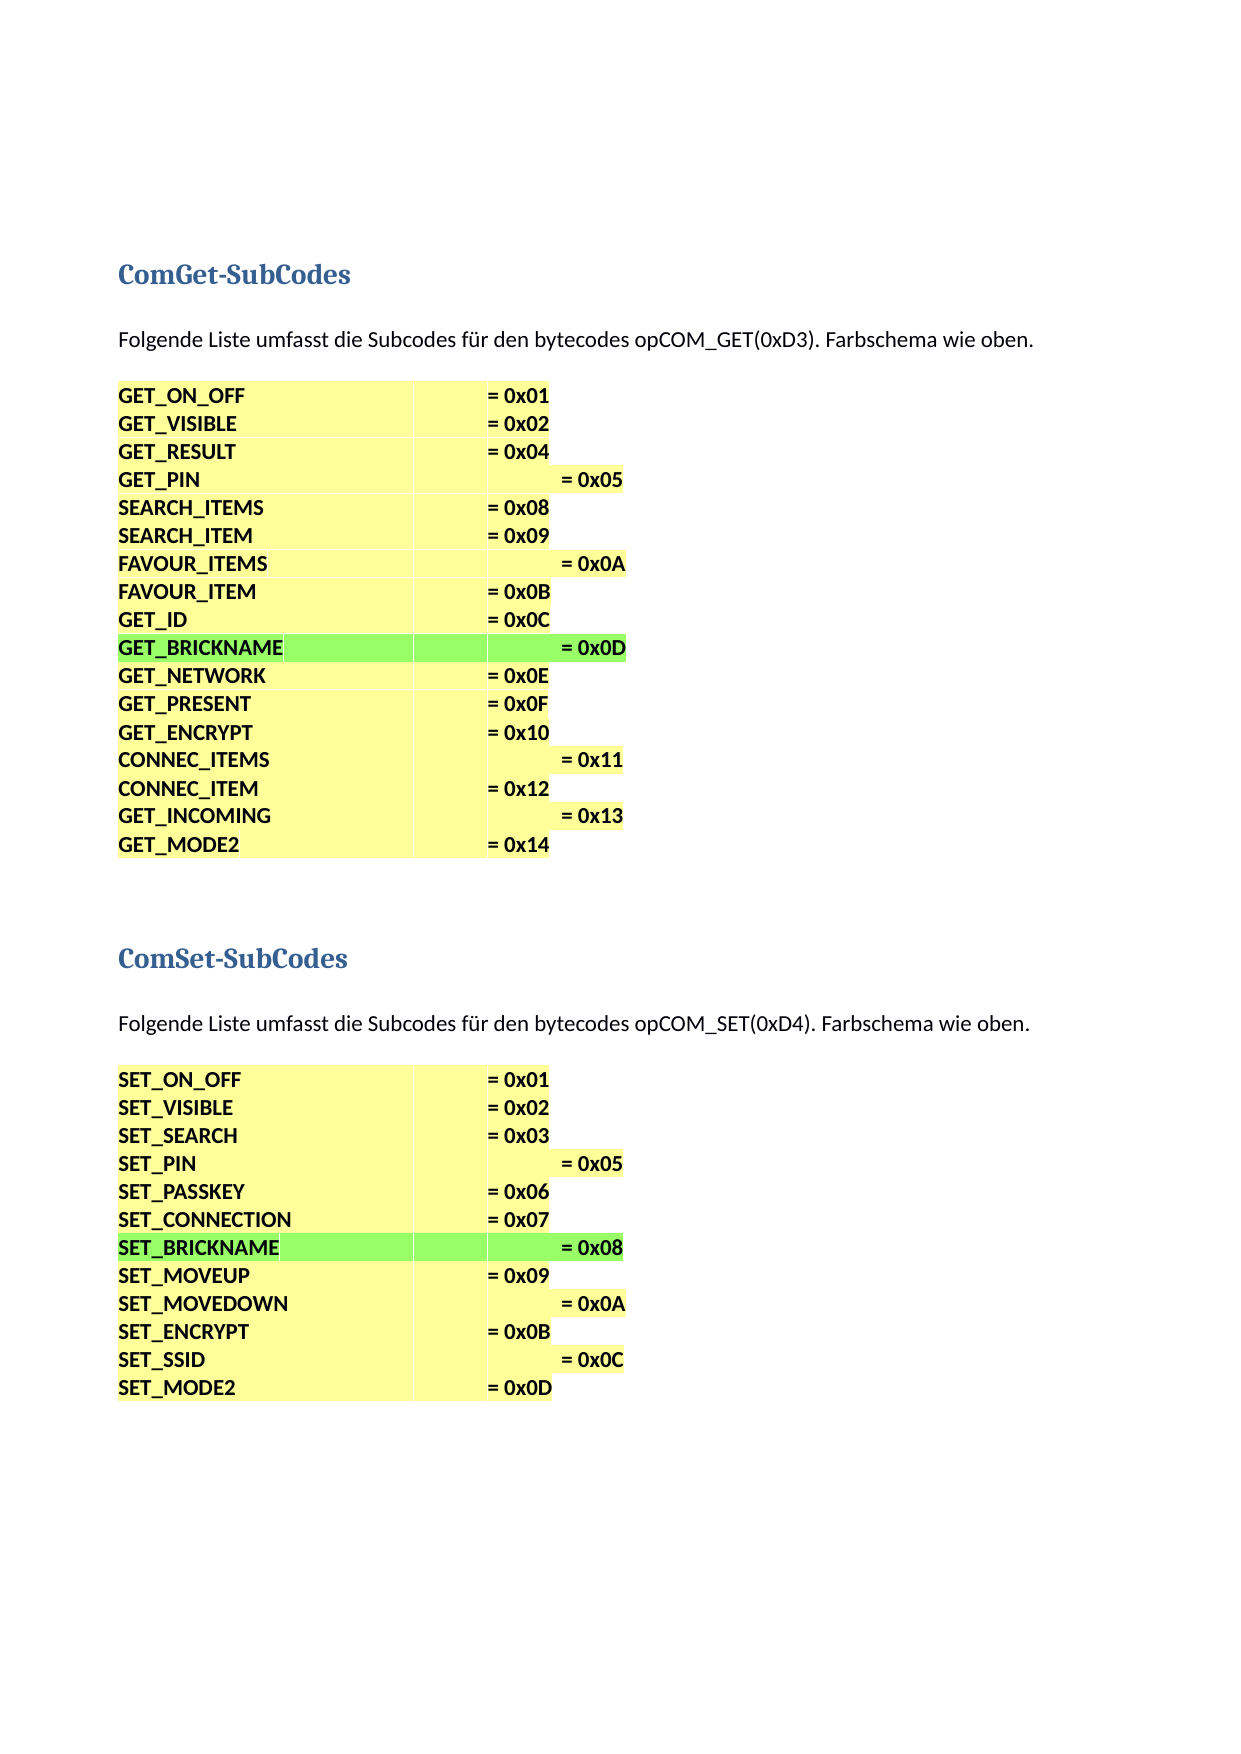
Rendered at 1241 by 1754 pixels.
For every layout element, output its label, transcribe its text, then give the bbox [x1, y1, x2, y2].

text ComGet-SubCodes [118, 258, 1122, 292]
text GET_VISIBLE = 0x02 [118, 409, 1122, 437]
text SET_MOVEDOWN = 0x0A [118, 1289, 1122, 1317]
text SET_ENCRYPT = 0x0B [118, 1317, 1122, 1345]
text Folgende Liste umfasst die Subcodes für den bytecodes opCOM_GET(0xD3). Farbschema wie oben. [118, 325, 1122, 353]
text GET_NETWORK = 0x0E [118, 662, 1122, 689]
text ComSet-SubCodes [118, 942, 1122, 975]
text SET_MOVEUP = 0x09 [118, 1261, 1122, 1289]
text SET_PASSKEY = 0x06 [118, 1177, 1122, 1205]
text SET_MODE2 = 0x0D [118, 1373, 1122, 1401]
text GET_PIN = 0x05 [118, 465, 1122, 493]
text GET_INCOMING = 0x13 [118, 802, 1122, 830]
text SEARCH_ITEM = 0x09 [118, 521, 1122, 549]
text GET_ENCRYPT = 0x10 [118, 718, 1122, 746]
text SEARCH_ITEMS = 0x08 [118, 493, 1122, 521]
text GET_PRESENT = 0x0F [118, 689, 1122, 718]
text SET_BRICKNAME = 0x08 [118, 1233, 1122, 1261]
text CONNEC_ITEM = 0x12 [118, 774, 1122, 802]
text SET_CONNECTION = 0x07 [118, 1205, 1122, 1233]
text SET_ON_OFF = 0x01 [118, 1065, 1122, 1093]
text FAVOUR_ITEMS = 0x0A [118, 549, 1122, 577]
text Folgende Liste umfasst die Subcodes für den bytecodes opCOM_SET(0xD4). Farbschema wie oben. [118, 1009, 1122, 1037]
text FAVOUR_ITEM = 0x0B [118, 577, 1122, 606]
text GET_ON_OFF = 0x01 [118, 381, 1122, 409]
text GET_BRICKNAME = 0x0D [118, 633, 1122, 662]
text GET_MODE2 = 0x14 [118, 830, 1122, 858]
text GET_RESULT = 0x04 [118, 437, 1122, 465]
text SET_SSID = 0x0C [118, 1345, 1122, 1373]
text CONNEC_ITEMS = 0x11 [118, 746, 1122, 774]
text GET_ID = 0x0C [118, 606, 1122, 633]
text SET_SEARCH = 0x03 SET_PIN = 0x05 [118, 1121, 1122, 1177]
text SET_VISIBLE = 0x02 [118, 1093, 1122, 1121]
